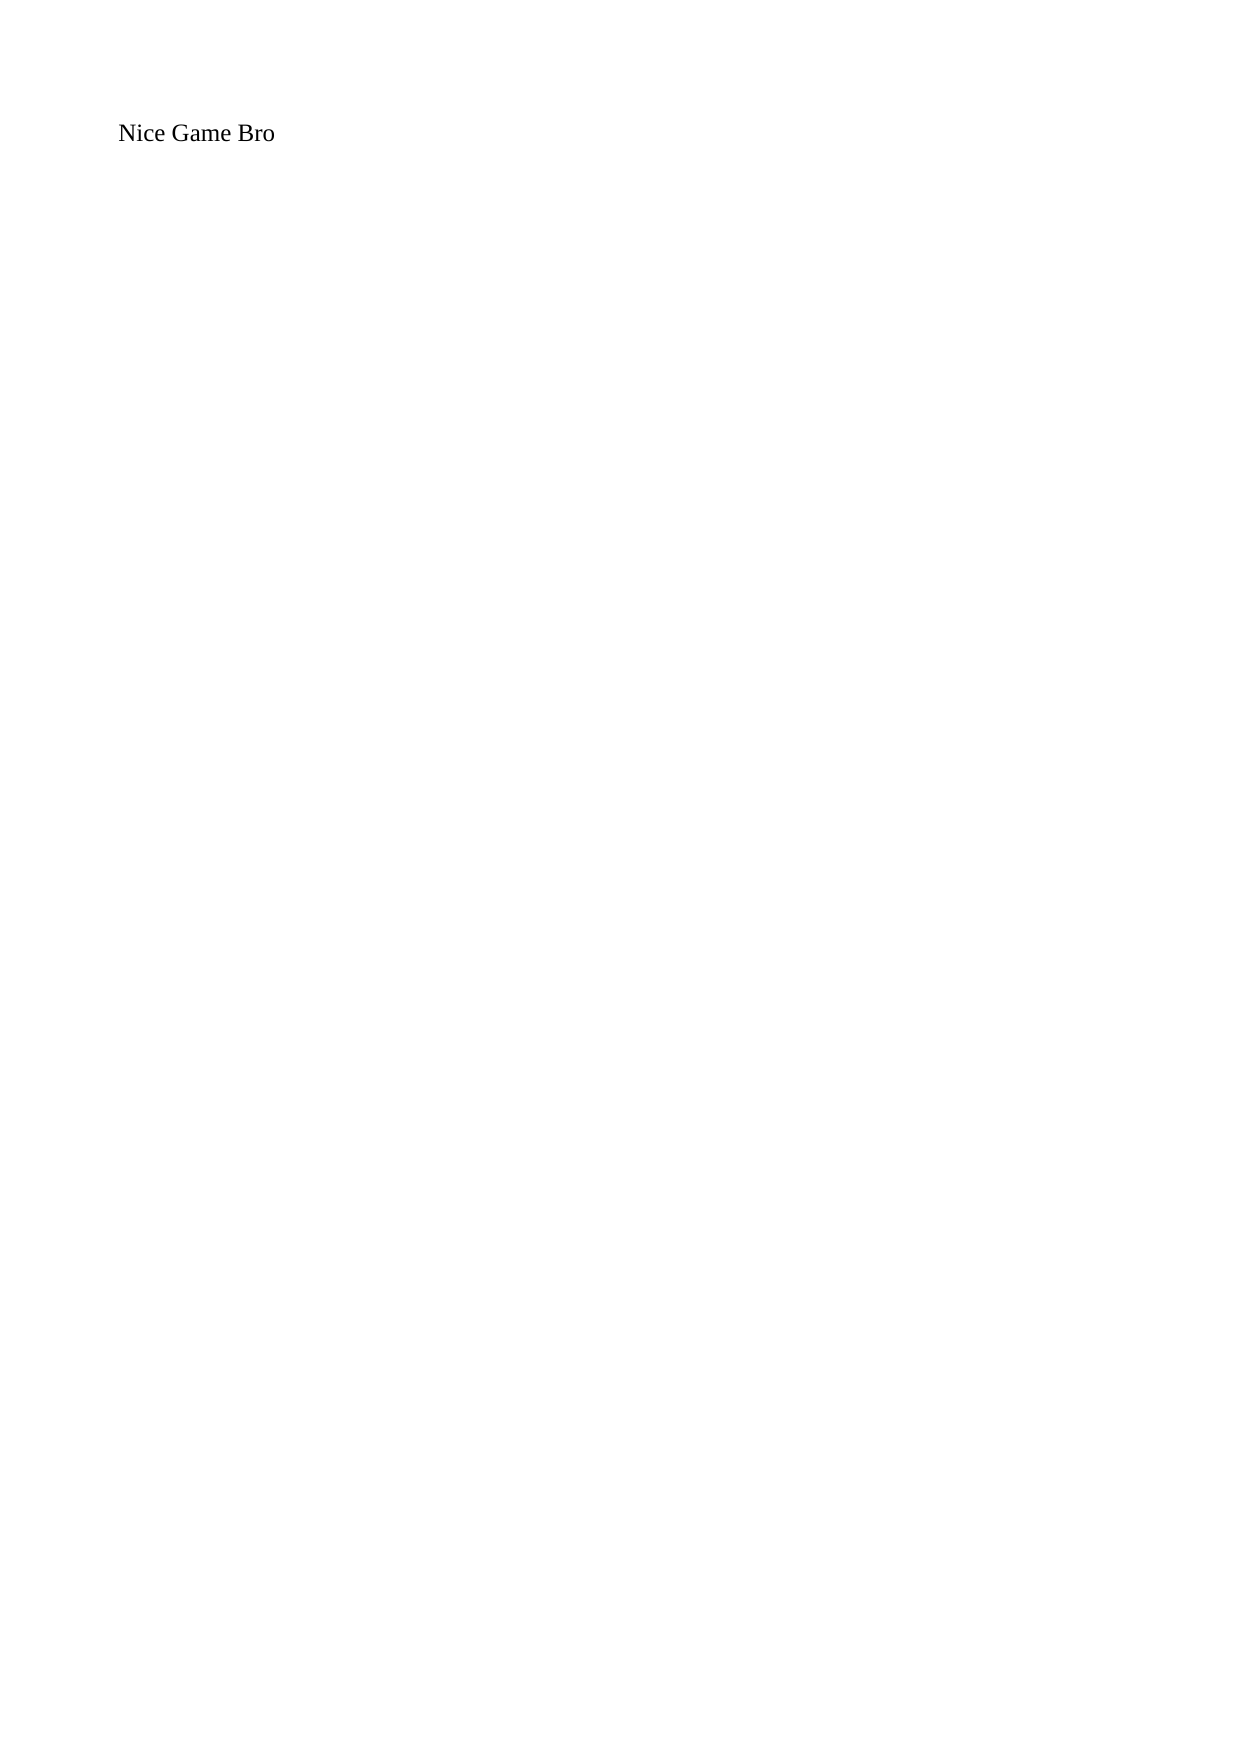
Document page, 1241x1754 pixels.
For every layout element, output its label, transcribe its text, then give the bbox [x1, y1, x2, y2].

text Nice Game Bro [118, 118, 1122, 147]
